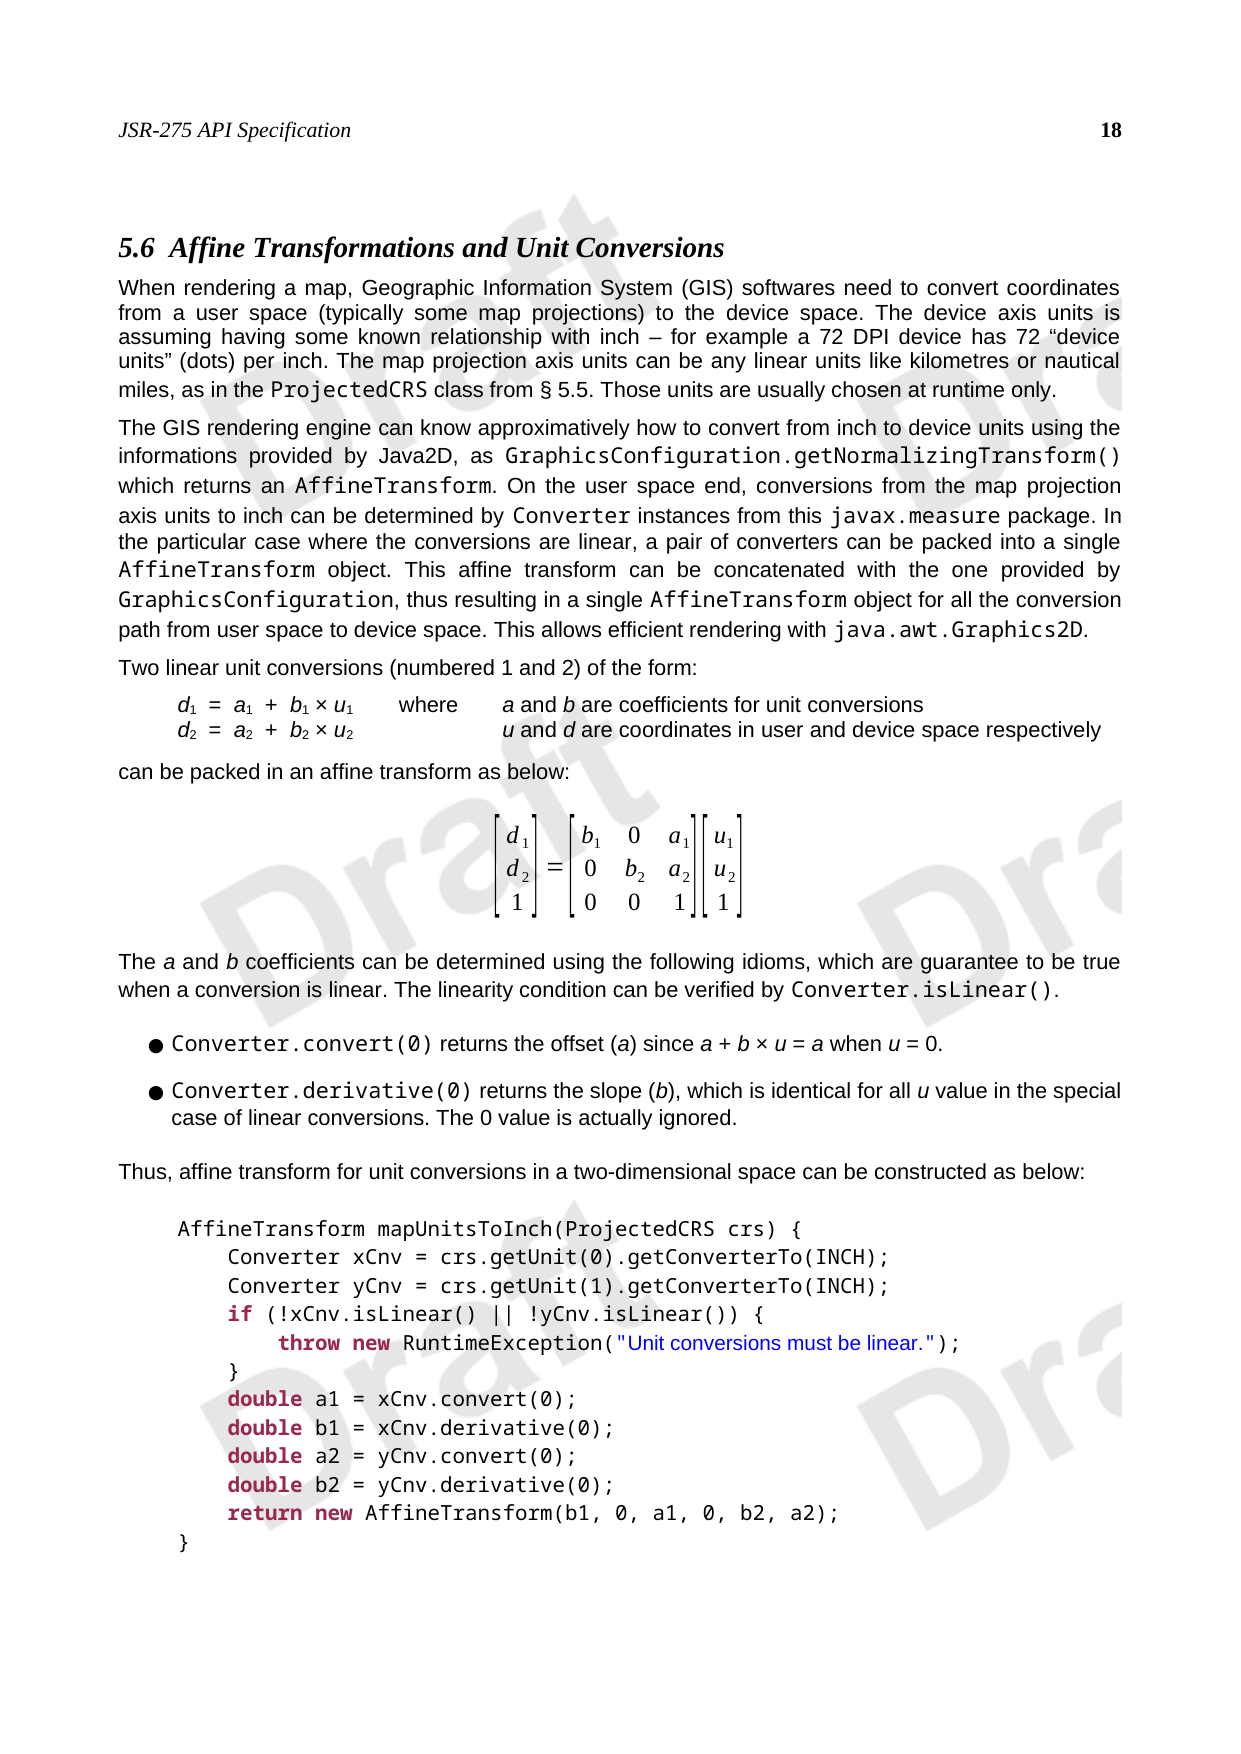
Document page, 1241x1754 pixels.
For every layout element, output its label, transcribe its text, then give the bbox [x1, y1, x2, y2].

picture [118, 1184, 1122, 1636]
text return new AffineTransform(b1, 0, a1, 0, b2, a2); [177, 1498, 1122, 1527]
text The a and b coefficients can be determined using the following idioms, which are guarantee to be true when a conversion is linear. The linearity condition can be verified by Converter.isLinear(). [118, 949, 1122, 1004]
text if (!xCnv.isLinear() || !yCnv.isLinear()) { [177, 1299, 1122, 1328]
picture [118, 784, 1122, 949]
text double a2 = yCnv.convert(0); [177, 1441, 1122, 1470]
text AffineTransform mapUnitsToInch(ProjectedCRS crs) { [177, 1214, 1122, 1242]
text Converter yCnv = crs.getUnit(1).getConverterTo(INCH); [177, 1271, 1122, 1299]
text Converter xCnv = crs.getUnit(0).getConverterTo(INCH); [177, 1242, 1122, 1271]
text can be packed in an affine transform as below: [118, 760, 1122, 784]
subtitle Affine Transformations and Unit Conversions [118, 231, 1122, 263]
text Thus, affine transform for unit conversions in a two-dimensional space can be constructed as below: [118, 1159, 1122, 1184]
text d2 = a2 + b2 × u2 u and d are coordinates in user and device space respectively [177, 717, 1122, 742]
picture [118, 681, 1122, 760]
text } [177, 1356, 1122, 1384]
picture [118, 403, 1122, 416]
text d1 = a1 + b1 × u1 where a and b are coefficients for unit conversions [177, 693, 1122, 717]
text Two linear unit conversions (numbered 1 and 2) of the form: [118, 656, 1122, 681]
list Converter.derivative(0) returns the slope (b), which is identical for all u value in the special case of linear conversions. The 0 value is actually ignored. [148, 1076, 1122, 1130]
picture [118, 1004, 1122, 1159]
text The GIS rendering engine can know approximatively how to convert from inch to device units using the informations provided by Java2D, as GraphicsConfiguration.getNormalizingTransform() which returns an AffineTransform. On the user space end, conversions from the map projection axis units to inch can be determined by Converter instances from this javax.measure package. In the particular case where the conversions are linear, a pair of converters can be packed into a single AffineTransform object. This affine transform can be concatenated with the one provided by GraphicsConfiguration, thus resulting in a single AffineTransform object for all the conversion path from user space to device space. This allows efficient rendering with java.awt.Graphics2D. [118, 416, 1122, 643]
text double b1 = xCnv.derivative(0); [177, 1413, 1122, 1441]
text throw new RuntimeException("Unit conversions must be linear."); [177, 1328, 1122, 1356]
picture [118, 117, 1122, 231]
list Converter.convert(0) returns the offset (a) since a + b × u = a when u = 0. [148, 1028, 1122, 1058]
text double b2 = yCnv.derivative(0); [177, 1470, 1122, 1498]
picture [118, 643, 1122, 656]
text double a1 = xCnv.convert(0); [177, 1384, 1122, 1413]
text } [177, 1527, 1122, 1555]
picture [118, 263, 1122, 276]
text When rendering a map, Geographic Information System (GIS) softwares need to convert coordinates from a user space (typically some map projections) to the device space. The device axis units is assuming having some known relationship with inch – for example a 72 DPI device has 72 “device units” (dots) per inch. The map projection axis units can be any linear units like kilometres or nautical miles, as in the ProjectedCRS class from § 5.5. Those units are usually chosen at runtime only. [118, 276, 1122, 403]
